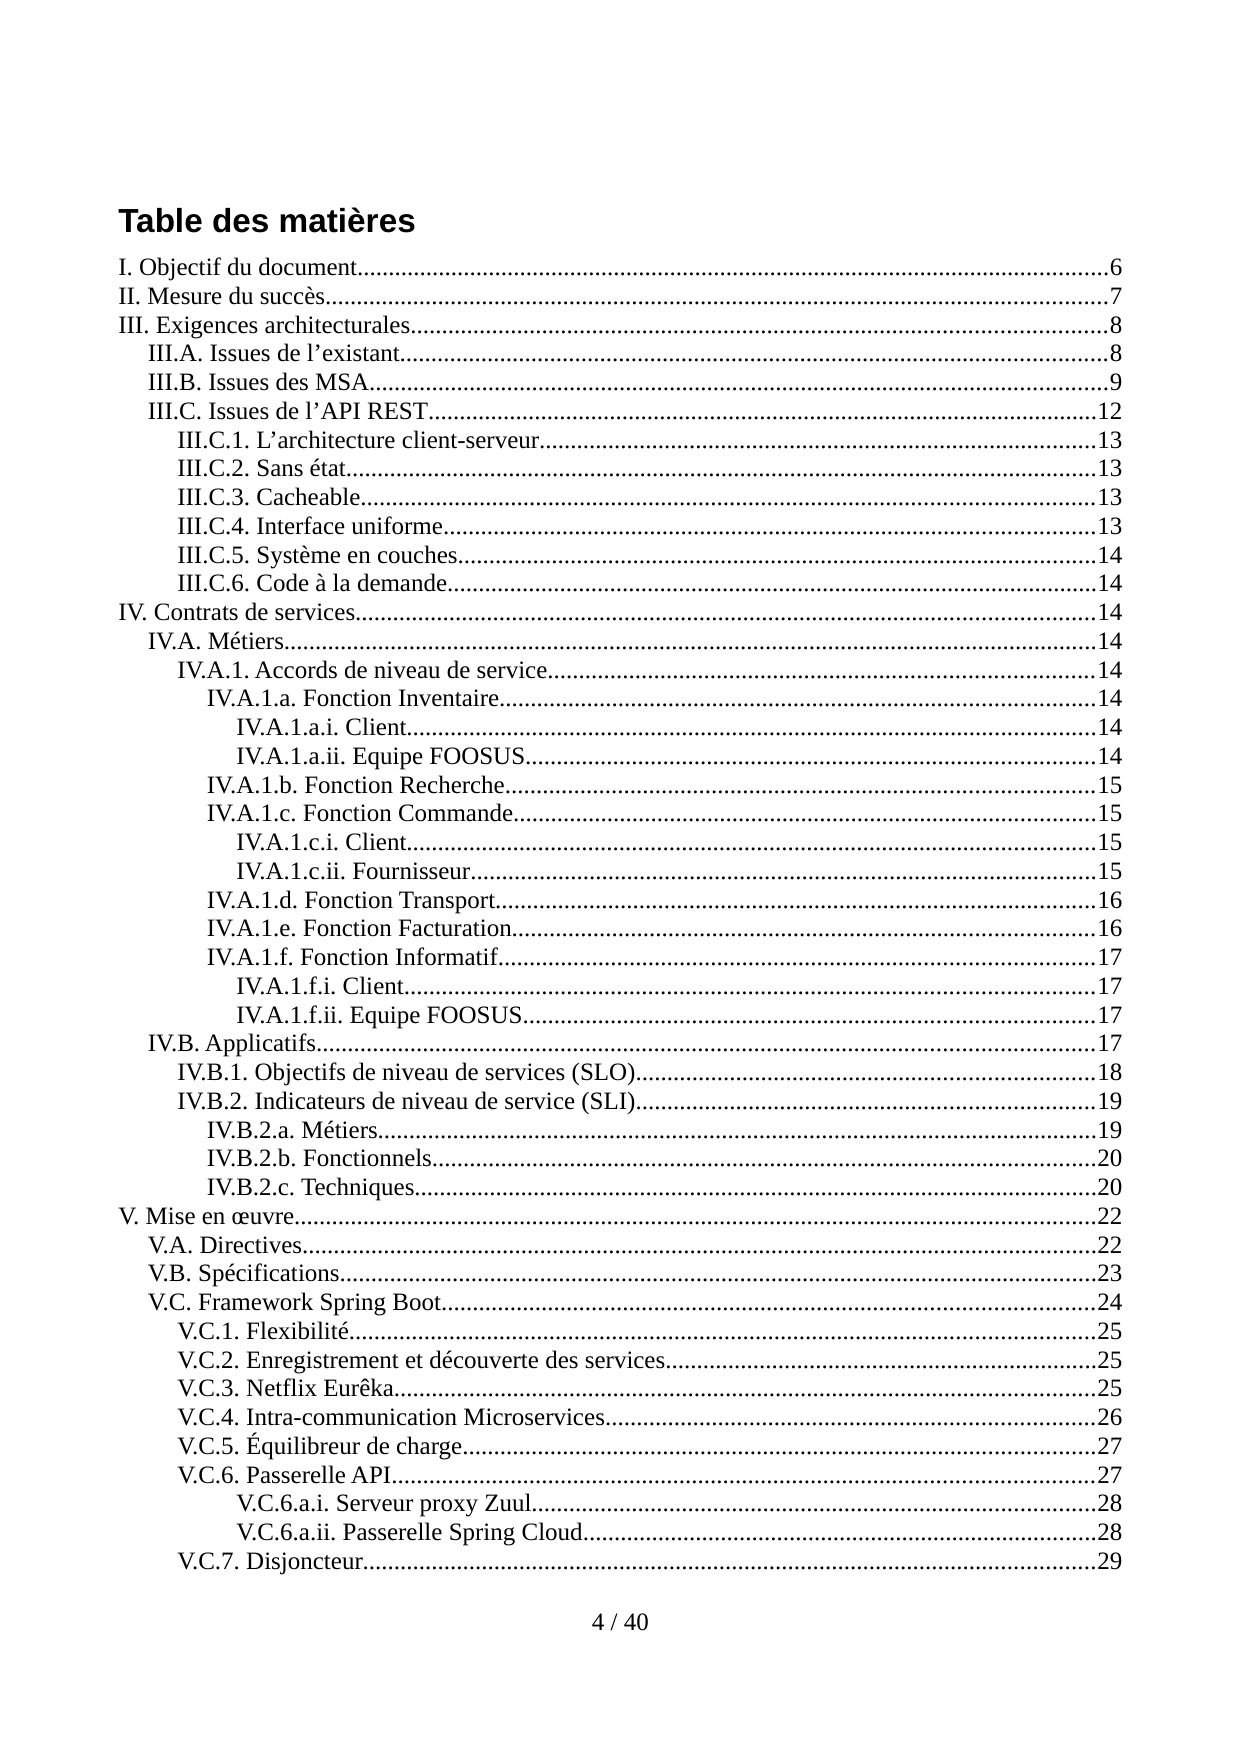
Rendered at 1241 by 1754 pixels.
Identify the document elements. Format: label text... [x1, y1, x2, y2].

text IV.B.1. Objectifs de niveau de services (SLO) 18 [177, 1057, 1122, 1086]
text IV.B.2.b. Fonctionnels 20 [207, 1143, 1122, 1172]
text III.C.2. Sans état 13 [177, 453, 1122, 482]
text IV. Contrats de services 14 [118, 597, 1122, 626]
text III.C.1. L’architecture client-serveur 13 [177, 425, 1122, 453]
text IV.B.2. Indicateurs de niveau de service (SLI) 19 [177, 1086, 1122, 1115]
text III.C.5. Système en couches 14 [177, 540, 1122, 568]
subtitle Table des matières [118, 201, 1122, 240]
text IV.A.1.f.ii. Equipe FOOSUS 17 [236, 1000, 1122, 1028]
text V.C. Framework Spring Boot 24 [148, 1287, 1122, 1316]
text III.C. Issues de l’API REST 12 [148, 396, 1122, 425]
text IV.A.1.c.i. Client 15 [236, 827, 1122, 856]
text III.C.3. Cacheable 13 [177, 482, 1122, 511]
text III.C.4. Interface uniforme 13 [177, 511, 1122, 540]
text III. Exigences architecturales 8 [118, 310, 1122, 338]
text III.A. Issues de l’existant 8 [148, 338, 1122, 367]
text V.A. Directives 22 [148, 1230, 1122, 1258]
text IV.A. Métiers 14 [148, 626, 1122, 655]
text IV.A.1.d. Fonction Transport 16 [207, 885, 1122, 913]
text V.C.6.a.i. Serveur proxy Zuul 28 [236, 1488, 1122, 1517]
text IV.B. Applicatifs 17 [148, 1028, 1122, 1057]
text III.C.6. Code à la demande 14 [177, 568, 1122, 597]
text IV.A.1.a.i. Client 14 [236, 712, 1122, 741]
text V.C.1. Flexibilité 25 [177, 1316, 1122, 1345]
text II. Mesure du succès 7 [118, 281, 1122, 310]
text IV.A.1.a. Fonction Inventaire 14 [207, 683, 1122, 712]
text V.C.2. Enregistrement et découverte des services 25 [177, 1345, 1122, 1373]
text IV.A.1.c. Fonction Commande 15 [207, 798, 1122, 827]
text IV.A.1. Accords de niveau de service 14 [177, 655, 1122, 683]
text V.C.4. Intra-communication Microservices 26 [177, 1402, 1122, 1431]
text V. Mise en œuvre 22 [118, 1201, 1122, 1230]
text I. Objectif du document 6 [118, 252, 1122, 281]
text IV.A.1.e. Fonction Facturation 16 [207, 913, 1122, 942]
text IV.A.1.a.ii. Equipe FOOSUS 14 [236, 741, 1122, 770]
text IV.B.2.c. Techniques 20 [207, 1172, 1122, 1201]
text IV.A.1.b. Fonction Recherche 15 [207, 770, 1122, 798]
text V.C.3. Netflix Eurêka 25 [177, 1373, 1122, 1402]
text IV.A.1.f. Fonction Informatif 17 [207, 942, 1122, 971]
text V.C.7. Disjoncteur 29 [177, 1546, 1122, 1575]
text V.C.5. Équilibreur de charge 27 [177, 1431, 1122, 1460]
text V.C.6. Passerelle API 27 [177, 1460, 1122, 1488]
text IV.A.1.f.i. Client 17 [236, 971, 1122, 1000]
text IV.A.1.c.ii. Fournisseur 15 [236, 856, 1122, 885]
text V.B. Spécifications 23 [148, 1258, 1122, 1287]
text III.B. Issues des MSA 9 [148, 367, 1122, 396]
text V.C.6.a.ii. Passerelle Spring Cloud 28 [236, 1517, 1122, 1546]
text IV.B.2.a. Métiers 19 [207, 1115, 1122, 1143]
